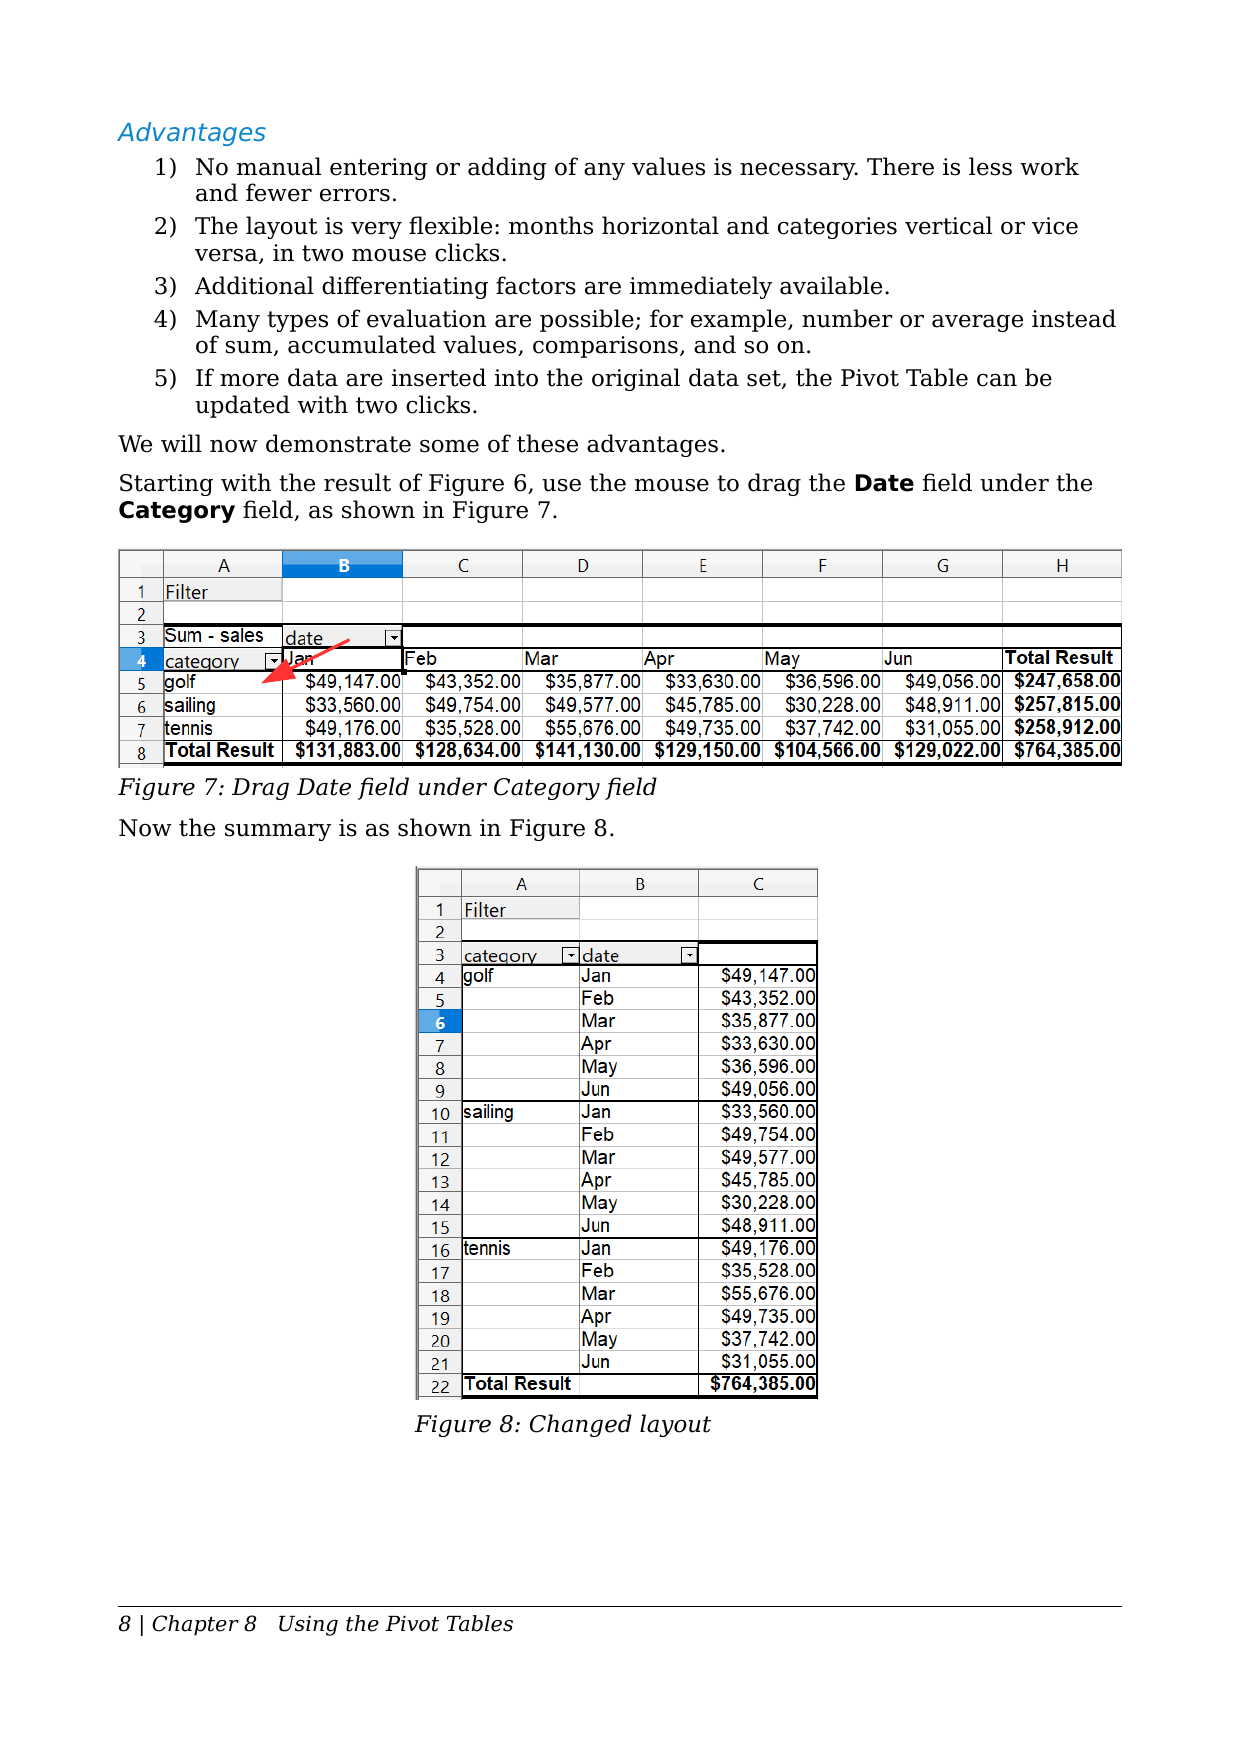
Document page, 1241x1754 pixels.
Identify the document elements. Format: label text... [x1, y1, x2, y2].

picture [118, 548, 1122, 768]
list The layout is very flexible: months horizontal and categories vertical or vice versa, in two mouse clicks. [177, 213, 1122, 267]
text Now the summary is as shown in Figure 8. [118, 815, 1122, 841]
list Many types of evaluation are possible; for example, number or average instead of sum, accumulated values, comparisons, and so on. [177, 306, 1122, 359]
text Figure 7: Drag Date field under Category field [118, 774, 1122, 801]
text Starting with the result of Figure 6, use the mouse to drag the Date field under the Category field, as shown in Figure 7. [118, 470, 1122, 524]
picture [414, 866, 819, 1400]
text We will now demonstrate some of these advantages. [118, 431, 1122, 458]
subtitle Advantages [118, 118, 1122, 147]
list Additional differentiating factors are immediately available. [177, 273, 1122, 299]
text Figure 8: Changed layout [415, 1411, 826, 1438]
list If more data are inserted into the original data set, the Pivot Table can be updated with two clicks. [177, 365, 1122, 419]
list No manual entering or adding of any values is necessary. There is less work and fewer errors. [177, 154, 1122, 207]
